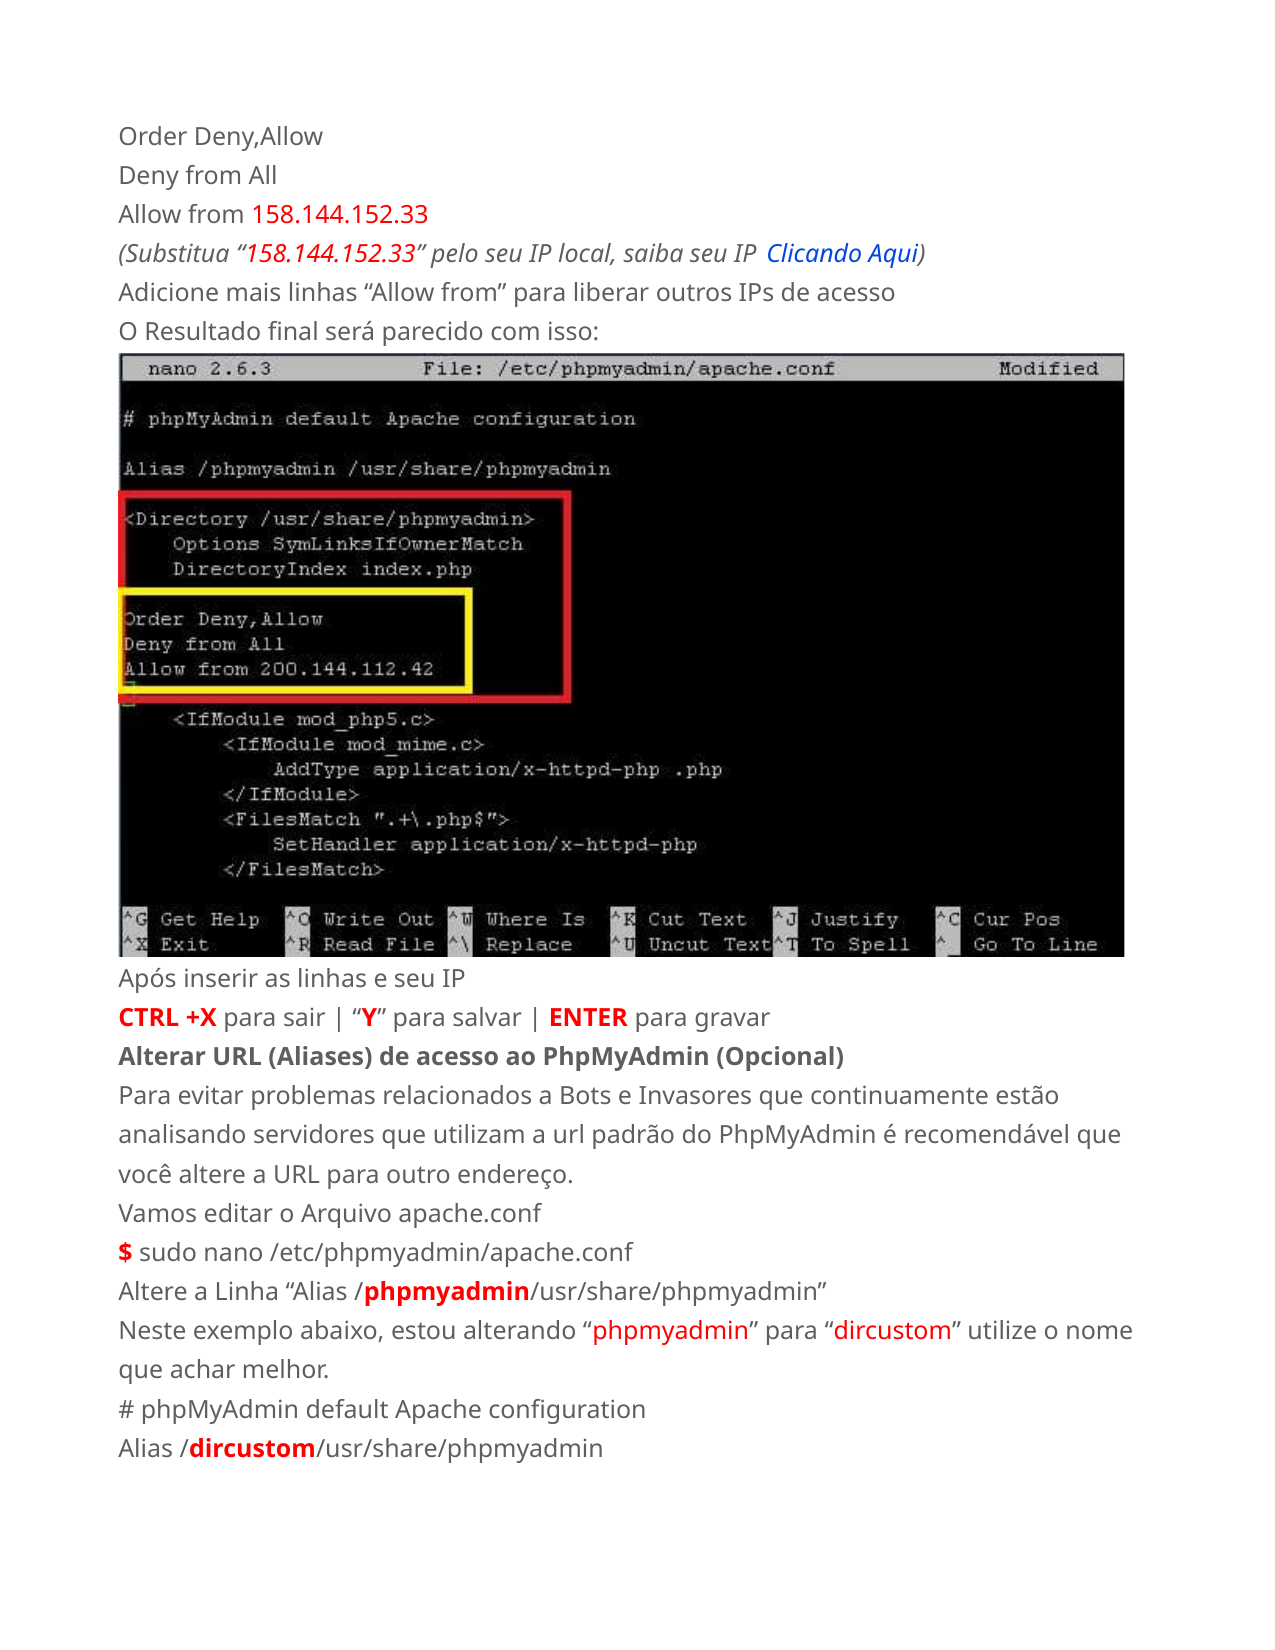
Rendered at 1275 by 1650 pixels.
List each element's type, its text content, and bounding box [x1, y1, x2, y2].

text O Resultado final será parecido com isso: [118, 314, 1157, 348]
text Para evitar problemas relacionados a Bots e Invasores que continuamente estão analisando servidores que utilizam a url padrão do PhpMyAdmin é recomendável que você altere a URL para outro endereço. [118, 1078, 1157, 1190]
text Adicione mais linhas “Allow from” para liberar outros IPs de acesso [118, 275, 1157, 309]
text Neste exemplo abaixo, estou alterando “phpmyadmin” para “dircustom” utilize o nome que achar melhor. [118, 1313, 1157, 1386]
text $ sudo nano /etc/phpmyadmin/apache.conf [118, 1235, 1157, 1269]
picture [118, 353, 1125, 957]
text Vamos editar o Arquivo apache.conf [118, 1196, 1157, 1229]
text Após inserir as linhas e seu IP CTRL +X para sair | “Y” para salvar | ENTER para gravar [118, 961, 1157, 1034]
text Alterar URL (Aliases) de acesso ao PhpMyAdmin (Opcional) [118, 1039, 1157, 1073]
text Order Deny,Allow Deny from All Allow from 158.144.152.33 [118, 118, 1157, 231]
text Altere a Linha “Alias /phpmyadmin/usr/share/phpmyadmin” [118, 1274, 1157, 1308]
text # phpMyAdmin default Apache configuration Alias /dircustom/usr/share/phpmyadmin [118, 1391, 1157, 1464]
text (Substitua “158.144.152.33” pelo seu IP local, saiba seu IP Clicando Aqui) [118, 236, 1157, 270]
